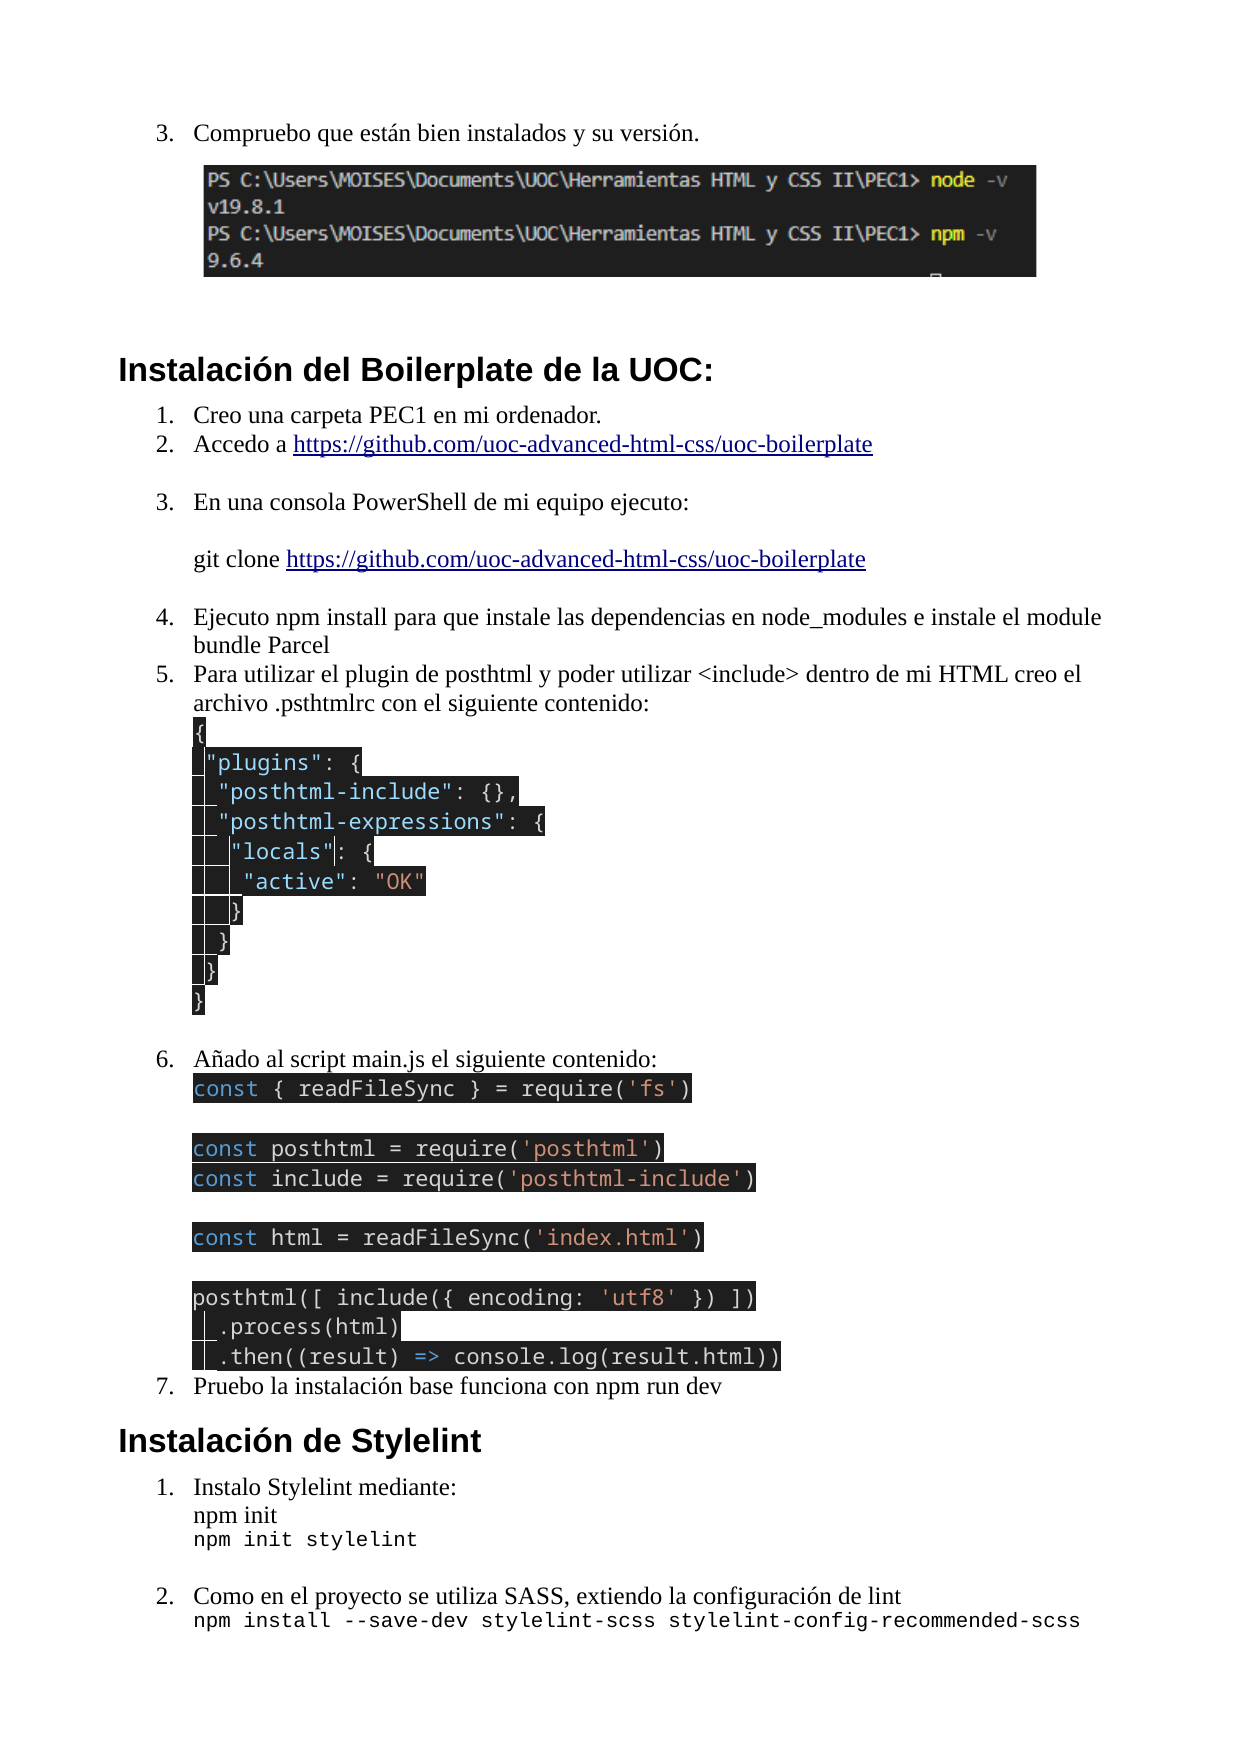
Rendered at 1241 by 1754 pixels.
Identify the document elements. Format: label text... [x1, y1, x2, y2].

text } [192, 925, 1122, 955]
text posthtml([ include({ encoding: 'utf8' }) ]) [192, 1281, 1122, 1311]
text } [192, 955, 1122, 985]
text "posthtml-include": {}, [192, 776, 1122, 806]
text .process(html) [192, 1311, 1122, 1341]
text .then((result) => console.log(result.html)) [192, 1341, 1122, 1371]
text const html = readFileSync('index.html') [192, 1222, 1122, 1252]
list Instalo Stylelint mediante: [156, 1472, 1122, 1500]
text } [192, 985, 1122, 1015]
list git clone https://github.com/uoc-advanced-html-css/uoc-boilerplate [156, 544, 1122, 573]
list Para utilizar el plugin de posthtml y poder utilizar <include> dentro de mi HTML creo el archivo .psthtmlrc con el siguiente contenido: [156, 659, 1122, 717]
text "locals": { [192, 836, 1122, 866]
picture [203, 165, 1037, 277]
text } [192, 896, 1122, 925]
text "active": "OK" [192, 866, 1122, 896]
list Como en el proyecto se utiliza SASS, extiendo la configuración de lint [156, 1581, 1122, 1610]
subtitle Instalación del Boilerplate de la UOC: [118, 349, 1122, 388]
text "plugins": { [192, 747, 1122, 776]
list Creo una carpeta PEC1 en mi ordenador. [156, 401, 1122, 429]
list Añado al script main.js el siguiente contenido: [156, 1044, 1122, 1073]
list En una consola PowerShell de mi equipo ejecuto: [156, 487, 1122, 516]
list npm init [156, 1500, 1122, 1529]
list Ejecuto npm install para que instale las dependencias en node_modules e instale el module bundle Parcel [156, 602, 1122, 659]
text const include = require('posthtml-include') [192, 1162, 1122, 1192]
list { [156, 717, 1122, 747]
list const { readFileSync } = require('fs') [156, 1073, 1122, 1103]
list Compruebo que están bien instalados y su versión. [156, 118, 1122, 147]
list npm init stylelint [156, 1529, 1122, 1553]
list Pruebo la instalación base funciona con npm run dev [156, 1371, 1122, 1399]
text const posthtml = require('posthtml') [192, 1133, 1122, 1162]
list npm install --save-dev stylelint-scss stylelint-config-recommended-scss [156, 1610, 1122, 1633]
subtitle Instalación de Stylelint [118, 1420, 1122, 1459]
text "posthtml-expressions": { [192, 806, 1122, 836]
list Accedo a https://github.com/uoc-advanced-html-css/uoc-boilerplate [156, 429, 1122, 458]
